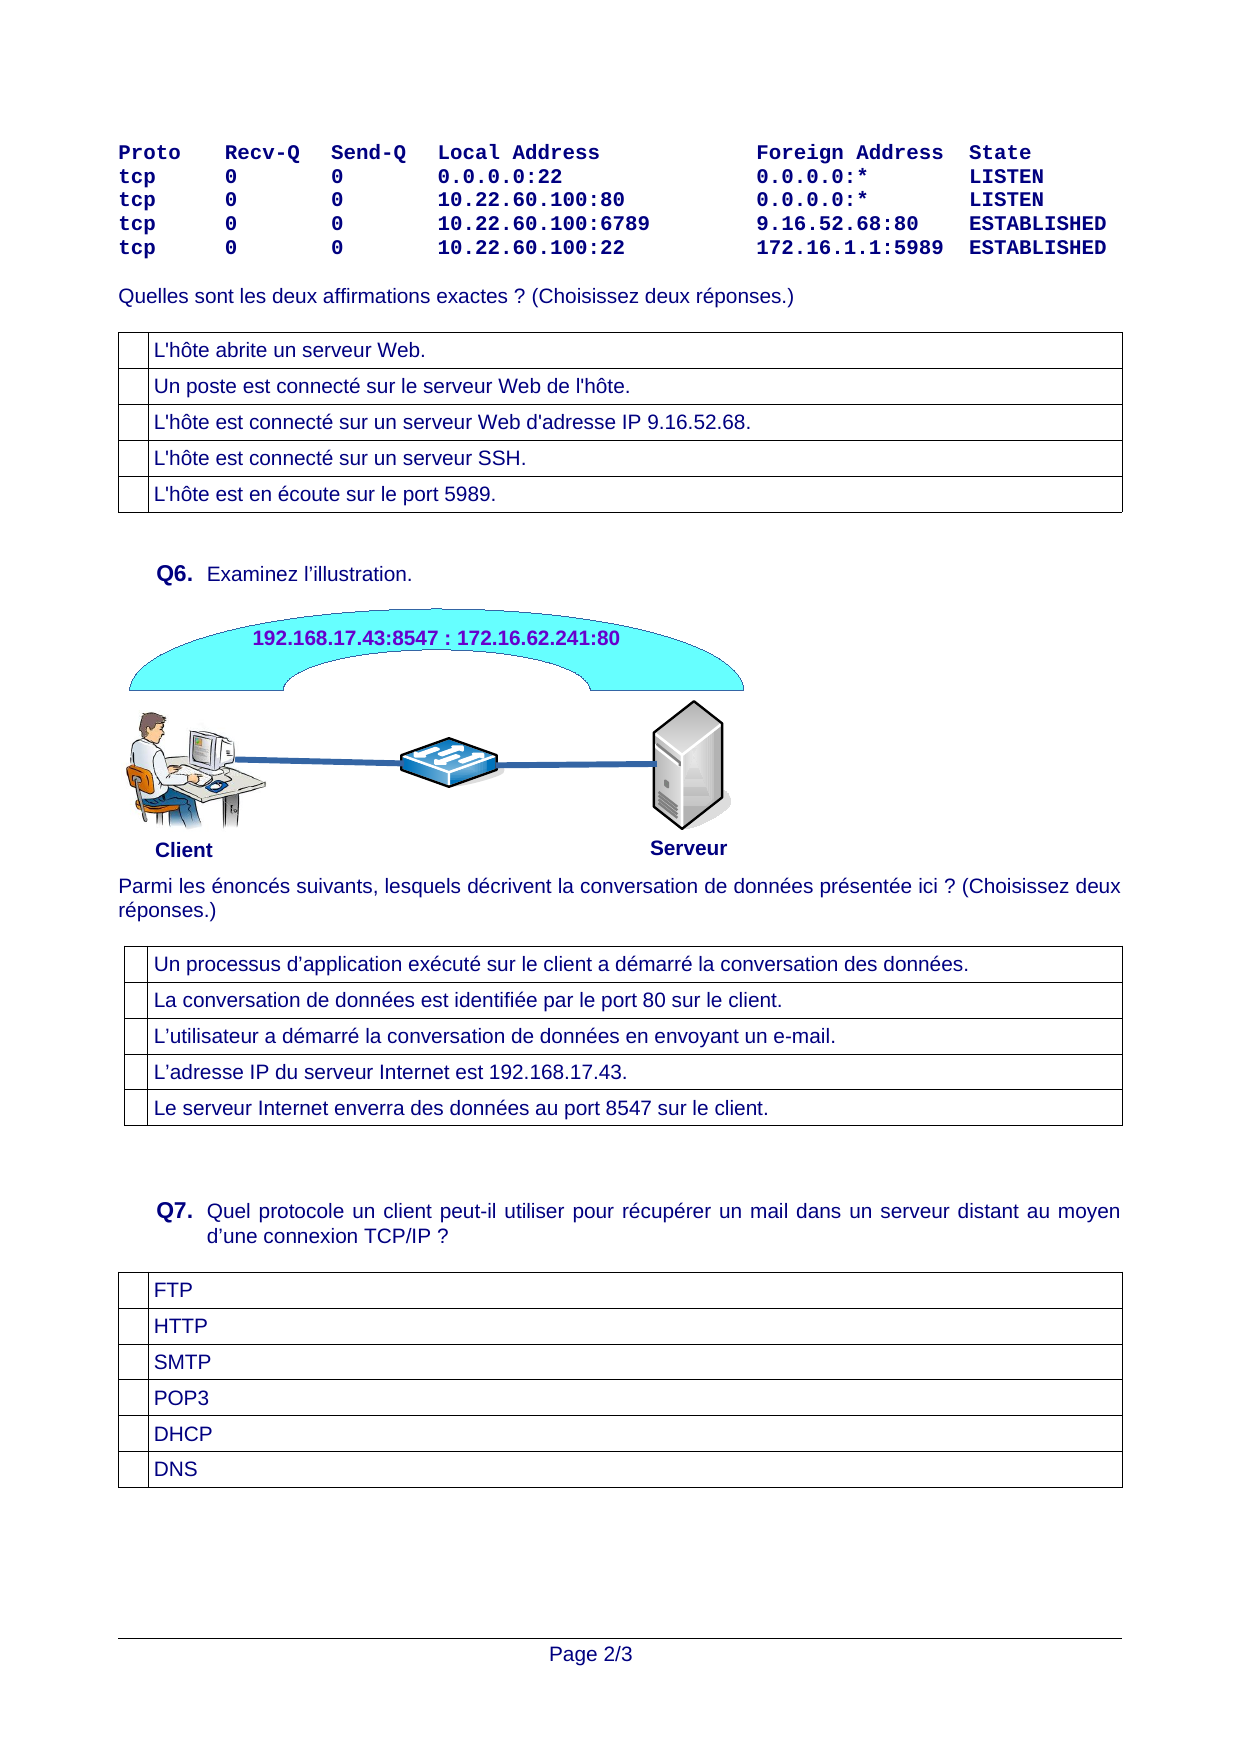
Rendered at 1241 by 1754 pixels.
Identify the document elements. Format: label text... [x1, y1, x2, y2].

table_cell L’utilisateur a démarré la conversation de données en envoyant un e-mail. [148, 1019, 1122, 1053]
table_cell L'hôte est en écoute sur le port 5989. [149, 477, 1122, 512]
table_header [119, 333, 148, 368]
table_cell L’adresse IP du serveur Internet est 192.168.17.43. [148, 1055, 1122, 1089]
table_cell [125, 1090, 147, 1125]
table_cell [125, 1055, 147, 1089]
table_cell Le serveur Internet enverra des données au port 8547 sur le client. [148, 1090, 1122, 1125]
table_cell SMTP [149, 1345, 1122, 1379]
table_cell L'hôte est connecté sur un serveur SSH. [149, 441, 1122, 476]
table_cell [119, 477, 148, 512]
table_cell DNS [149, 1452, 1122, 1487]
picture [121, 710, 268, 833]
table_cell [119, 369, 148, 404]
table_cell [125, 983, 147, 1017]
list Examinez l’illustration. [156, 560, 1122, 586]
table_header Un processus d’application exécuté sur le client a démarré la conversation des données. [148, 947, 1122, 982]
table_header FTP [149, 1273, 1122, 1307]
table_header [125, 947, 147, 982]
table_cell HTTP [149, 1309, 1122, 1343]
text Proto Recv-Q Send-Q Local Address Foreign Address State tcp 0 0 0.0.0.0:22 0.0.0.0:* LISTEN tcp 0 0 10.22.60.100:80 0.0.0.0:* LISTEN tcp 0 0 10.22.60.100:6789 9.16.52.68:80 ESTABLISHED tcp 0 0 10.22.60.100:22 172.16.1.1:5989 ESTABLISHED [118, 118, 1122, 260]
table_cell [125, 1019, 147, 1053]
table_cell [119, 1309, 148, 1343]
table_cell DHCP [149, 1416, 1122, 1451]
table_cell [119, 1380, 148, 1415]
table_cell La conversation de données est identifiée par le port 80 sur le client. [148, 983, 1122, 1017]
table_cell [119, 1416, 148, 1451]
table_cell [119, 1345, 148, 1379]
table_cell Un poste est connecté sur le serveur Web de l'hôte. [149, 369, 1122, 404]
list Quel protocole un client peut-il utiliser pour récupérer un mail dans un serveur distant au moyen d’une connexion TCP/IP ? [156, 1197, 1122, 1248]
text Parmi les énoncés suivants, lesquels décrivent la conversation de données présentée ici ? (Choisissez deux réponses.) [118, 874, 1122, 922]
table_cell POP3 [149, 1380, 1122, 1415]
text Quelles sont les deux affirmations exactes ? (Choisissez deux réponses.) [118, 284, 1122, 308]
table_cell [119, 1452, 148, 1487]
table_header [119, 1273, 148, 1307]
table_cell L'hôte est connecté sur un serveur Web d'adresse IP 9.16.52.68. [149, 405, 1122, 440]
table_header L'hôte abrite un serveur Web. [149, 333, 1122, 368]
table_cell [119, 405, 148, 440]
table_cell [119, 441, 148, 476]
